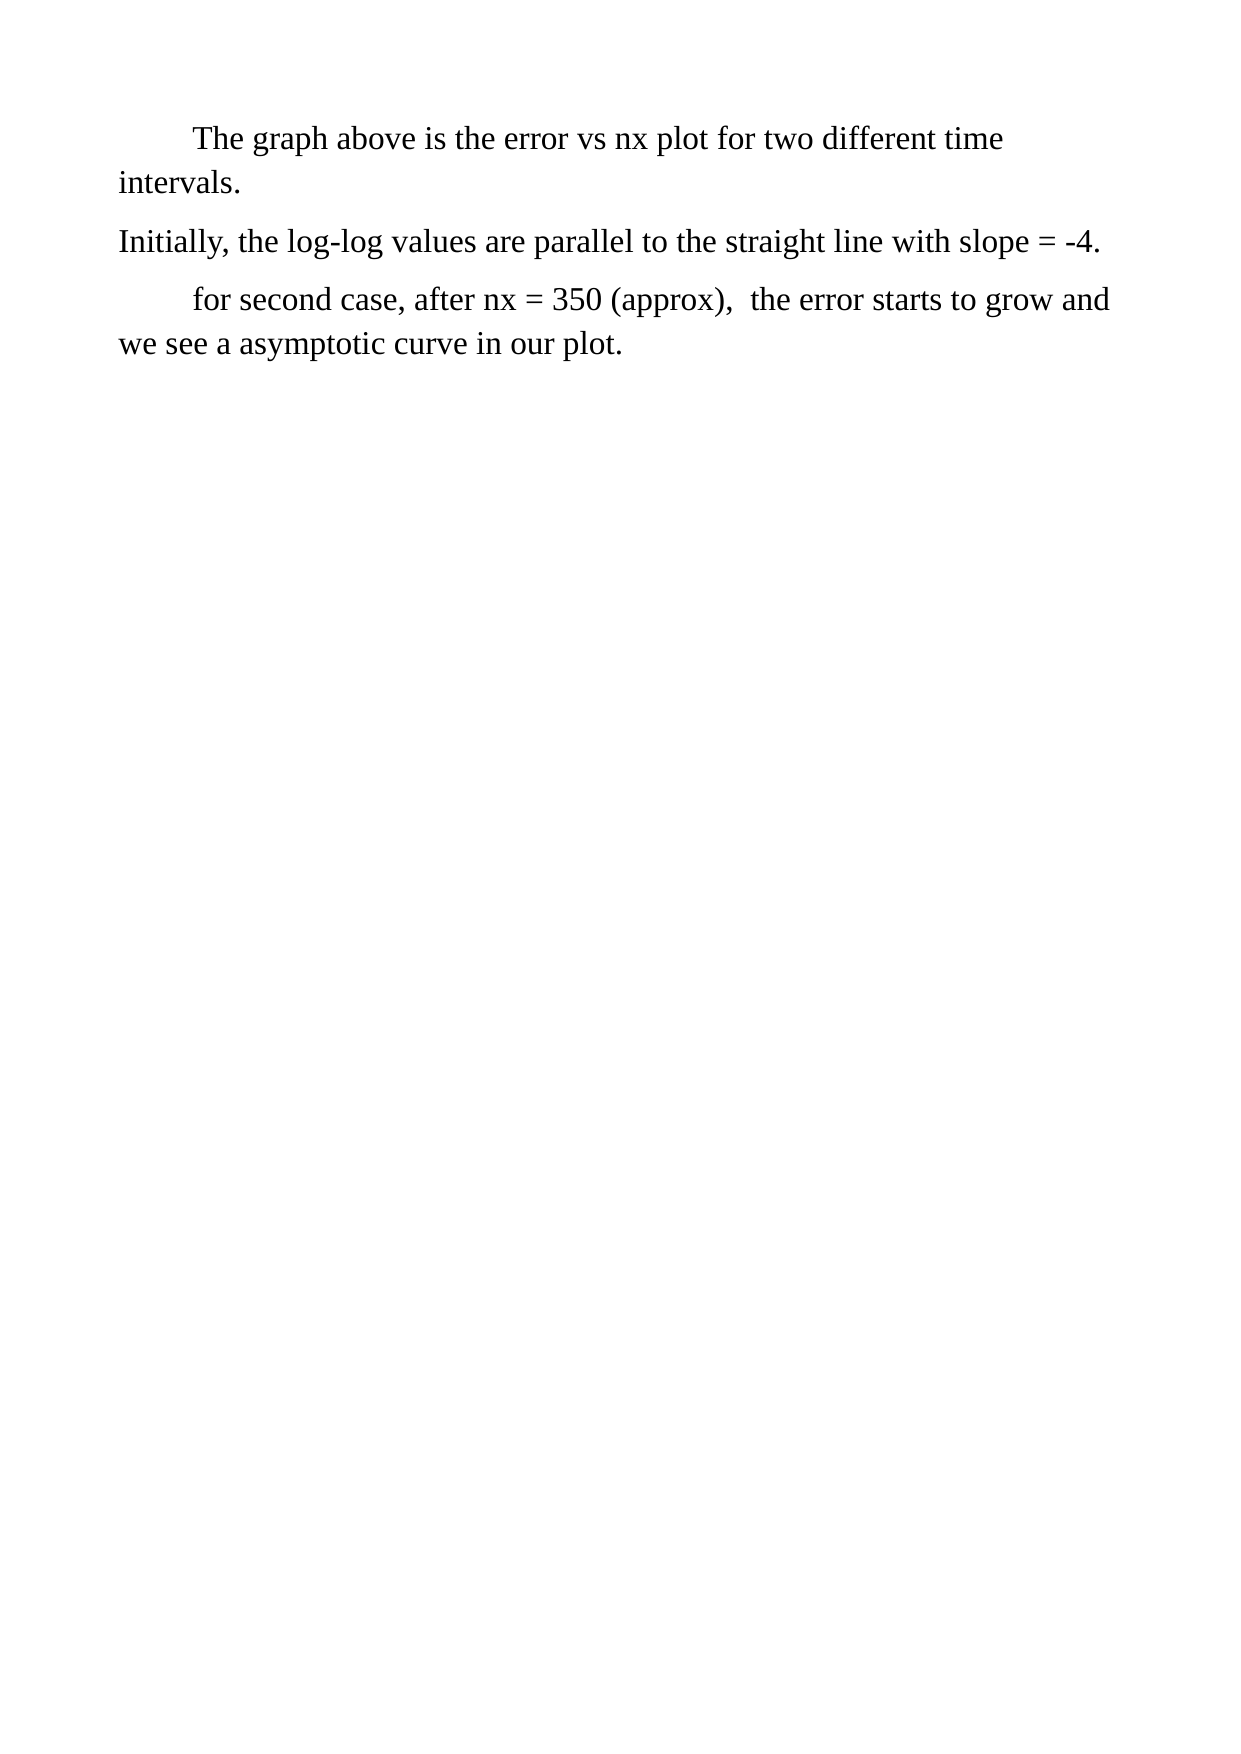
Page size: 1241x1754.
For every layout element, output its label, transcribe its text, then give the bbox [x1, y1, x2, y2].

text Initially, the log-log values are parallel to the straight line with slope = -4. [118, 221, 1122, 259]
text for second case, after nx = 350 (approx), the error starts to grow and we see a asymptotic curve in our plot. [118, 279, 1122, 362]
text The graph above is the error vs nx plot for two different time intervals. [118, 118, 1122, 201]
